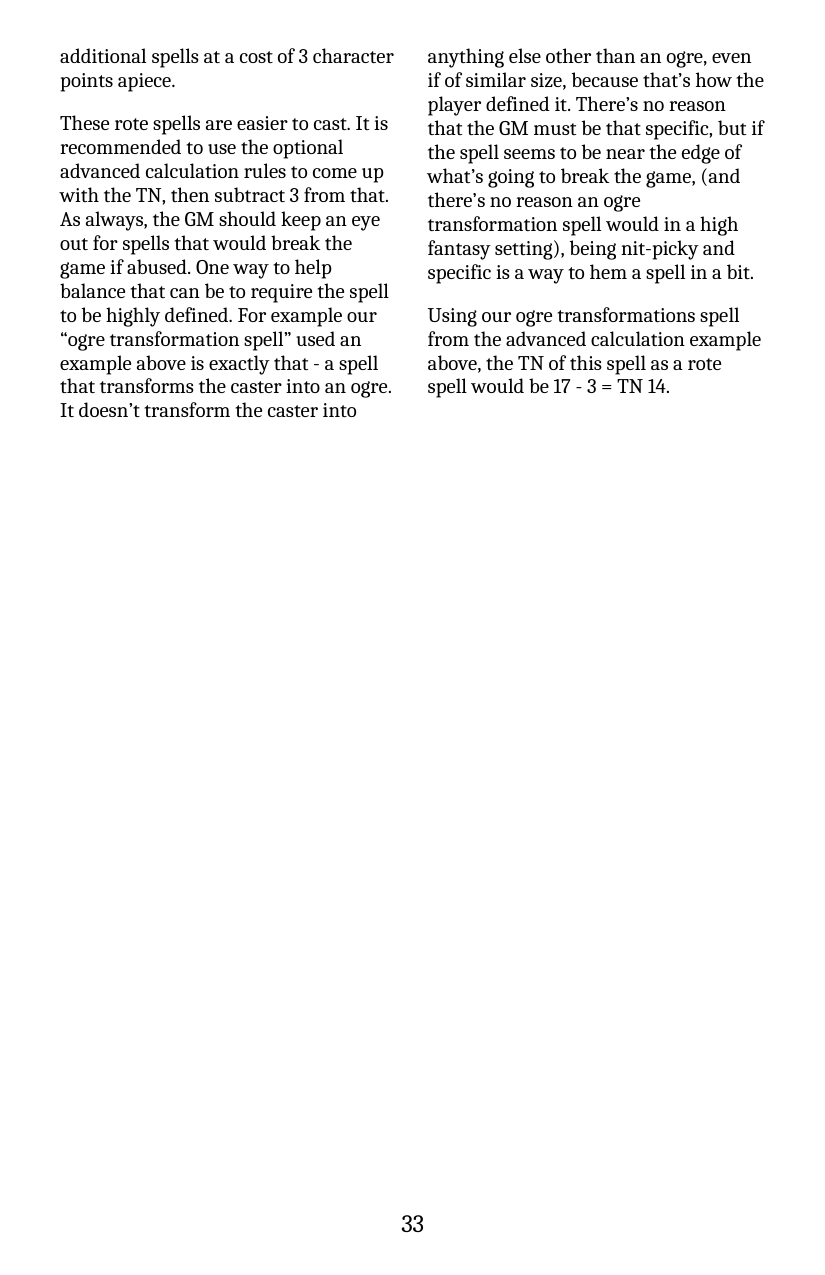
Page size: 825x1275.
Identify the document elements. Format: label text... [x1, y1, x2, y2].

text These rote spells are easier to cast. It is recommended to use the optional advanced calculation rules to come up with the TN, then subtract 3 from that. As always, the GM should keep an eye out for spells that would break the game if abused. One way to help balance that can be to require the spell to be highly defined. For example our “ogre transformation spell” used an example above is exactly that - a spell that transforms the caster into an ogre. It doesn’t transform the caster into [60, 112, 397, 423]
text Using our ogre transformations spell from the advanced calculation example above, the TN of this spell as a rote spell would be 17 - 3 = TN 14. [427, 303, 765, 399]
text additional spells at a cost of 3 character points apiece. [60, 45, 397, 93]
text anything else other than an ogre, even if of similar size, because that’s how the player defined it. There’s no reason that the GM must be that specific, but if the spell seems to be near the edge of what’s going to break the game, (and there’s no reason an ogre transformation spell would in a high fantasy setting), being nit-picky and specific is a way to hem a spell in a bit. [427, 45, 765, 284]
